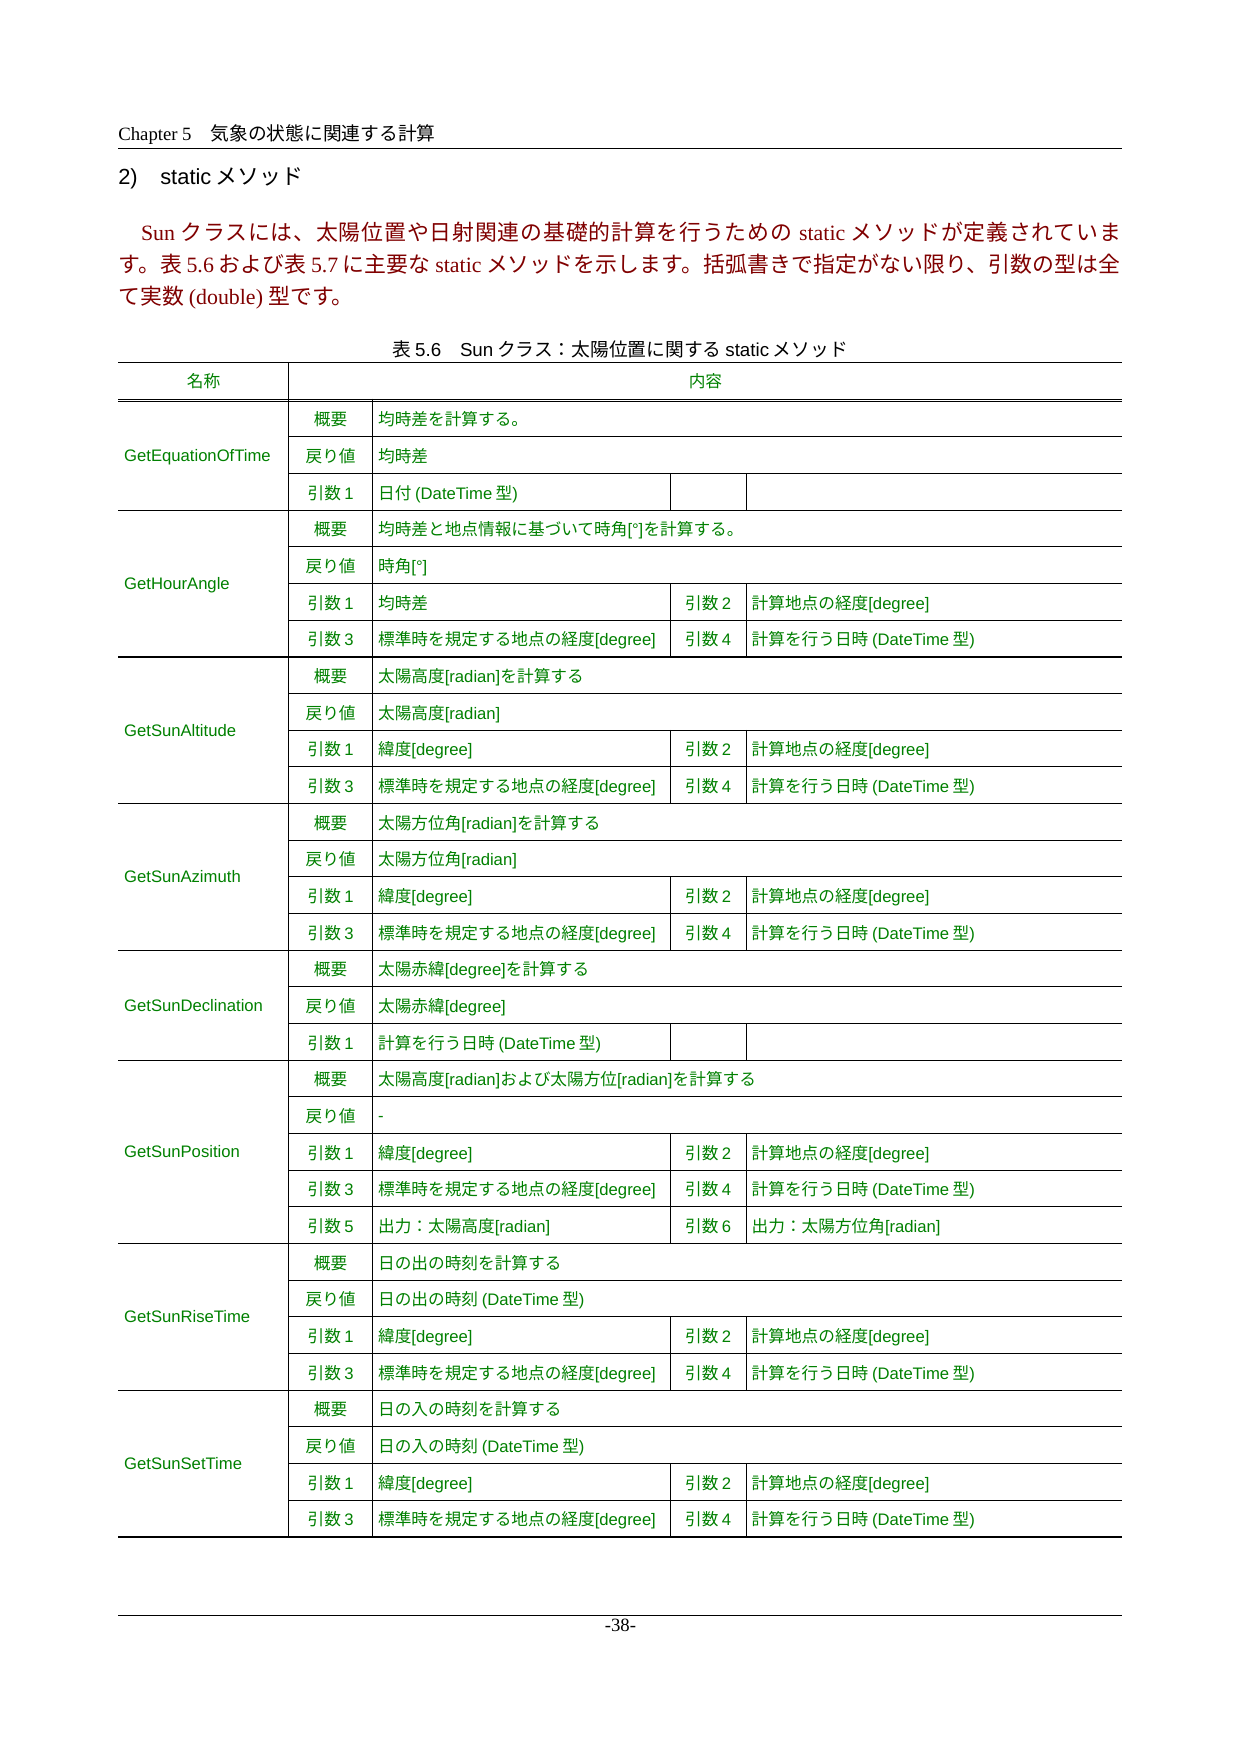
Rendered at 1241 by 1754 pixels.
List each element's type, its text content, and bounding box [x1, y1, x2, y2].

table_cell 引数6 [671, 1207, 746, 1243]
table_cell 概要 [289, 511, 372, 546]
table_cell 概要 [289, 1061, 372, 1096]
table_cell 戻り値 [289, 1097, 372, 1133]
table_cell 日の入の時刻 (DateTime型) [373, 1427, 1122, 1463]
table_cell 計算を行う日時 (DateTime型) [747, 1354, 1122, 1390]
table_cell 緯度[degree] [373, 1317, 670, 1353]
table_cell 引数4 [671, 767, 746, 803]
table_cell 引数3 [289, 621, 372, 656]
table_cell 緯度[degree] [373, 877, 670, 913]
table_cell 戻り値 [289, 987, 372, 1023]
subtitle staticメソッド [118, 159, 1122, 191]
table_cell 概要 [289, 1391, 372, 1426]
table_cell 太陽赤緯[degree]を計算する [373, 951, 1122, 986]
table_cell 引数1 [289, 731, 372, 766]
table_cell 計算を行う日時 (DateTime型) [373, 1024, 670, 1060]
table_cell 太陽高度[radian]および太陽方位[radian]を計算する [373, 1061, 1122, 1096]
table_cell 計算を行う日時 (DateTime型) [747, 1501, 1122, 1536]
table_cell 引数1 [289, 1024, 372, 1060]
table_cell 出力：太陽高度[radian] [373, 1207, 670, 1243]
table_cell 標準時を規定する地点の経度[degree] [373, 914, 670, 950]
table_cell 引数2 [671, 877, 746, 913]
table_cell 標準時を規定する地点の経度[degree] [373, 1354, 670, 1390]
table_cell 計算地点の経度[degree] [747, 1464, 1122, 1500]
table_cell GetSunDeclination [118, 951, 288, 1060]
table_cell 引数1 [289, 474, 372, 510]
table_cell 概要 [289, 1244, 372, 1280]
table_cell 引数5 [289, 1207, 372, 1243]
table_cell 引数3 [289, 1354, 372, 1390]
table_cell 引数2 [671, 1134, 746, 1170]
table_cell 計算地点の経度[degree] [747, 1317, 1122, 1353]
table_cell 引数4 [671, 1501, 746, 1536]
table_cell 出力：太陽方位角[radian] [747, 1207, 1122, 1243]
table_cell 太陽方位角[radian]を計算する [373, 804, 1122, 840]
table_cell 引数1 [289, 584, 372, 620]
table_cell 太陽方位角[radian] [373, 841, 1122, 876]
table_cell 引数1 [289, 1464, 372, 1500]
table_cell 戻り値 [289, 1281, 372, 1316]
table_cell GetSunSetTime [118, 1391, 288, 1536]
table_cell 均時差 [373, 584, 670, 620]
table_cell 引数2 [671, 731, 746, 766]
table_cell 日の入の時刻を計算する [373, 1391, 1122, 1426]
table_cell 均時差 [373, 437, 1122, 473]
table_cell 概要 [289, 658, 372, 693]
table_cell 計算地点の経度[degree] [747, 1134, 1122, 1170]
table_cell 戻り値 [289, 547, 372, 583]
table_cell GetSunAzimuth [118, 804, 288, 950]
table_cell 引数4 [671, 914, 746, 950]
table_cell 太陽高度[radian]を計算する [373, 658, 1122, 693]
table_cell 引数4 [671, 1354, 746, 1390]
table_cell 引数1 [289, 877, 372, 913]
table_cell 引数3 [289, 914, 372, 950]
table_cell [747, 474, 1122, 510]
table_cell [747, 1024, 1122, 1060]
table_cell 戻り値 [289, 694, 372, 730]
table_cell GetSunPosition [118, 1061, 288, 1243]
table_cell 緯度[degree] [373, 1134, 670, 1170]
table_cell 均時差を計算する。 [373, 402, 1122, 436]
table_cell 引数1 [289, 1317, 372, 1353]
table_cell 太陽高度[radian] [373, 694, 1122, 730]
table_cell 引数3 [289, 1171, 372, 1206]
table_cell 概要 [289, 804, 372, 840]
table_cell 概要 [289, 951, 372, 986]
table_header 名称 [118, 363, 288, 398]
table_cell 日付 (DateTime型) [373, 474, 670, 510]
table_cell 標準時を規定する地点の経度[degree] [373, 1171, 670, 1206]
table_cell [671, 1024, 746, 1060]
table_cell 引数2 [671, 584, 746, 620]
table_cell 戻り値 [289, 1427, 372, 1463]
table_cell 均時差と地点情報に基づいて時角[°]を計算する。 [373, 511, 1122, 546]
table_cell 引数1 [289, 1134, 372, 1170]
table_cell 引数3 [289, 1501, 372, 1536]
table_cell 概要 [289, 402, 372, 436]
table_cell 引数4 [671, 621, 746, 656]
text 表5.6 Sunクラス：太陽位置に関するstaticメソッド [118, 334, 1122, 362]
table_cell GetEquationOfTime [118, 402, 288, 510]
table_cell GetSunAltitude [118, 658, 288, 803]
table_cell 計算を行う日時 (DateTime型) [747, 914, 1122, 950]
table_cell 太陽赤緯[degree] [373, 987, 1122, 1023]
table_cell 時角[°] [373, 547, 1122, 583]
table_cell GetHourAngle [118, 511, 288, 656]
table_cell GetSunRiseTime [118, 1244, 288, 1390]
table_cell 引数2 [671, 1317, 746, 1353]
table_cell 引数4 [671, 1171, 746, 1206]
table_cell 計算を行う日時 (DateTime型) [747, 767, 1122, 803]
table_cell 緯度[degree] [373, 731, 670, 766]
table_header 内容 [289, 363, 1122, 398]
table_cell 日の出の時刻を計算する [373, 1244, 1122, 1280]
table_cell 標準時を規定する地点の経度[degree] [373, 1501, 670, 1536]
table_cell 戻り値 [289, 841, 372, 876]
table_cell 計算地点の経度[degree] [747, 877, 1122, 913]
table_cell 計算を行う日時 (DateTime型) [747, 621, 1122, 656]
table_cell 引数3 [289, 767, 372, 803]
table_cell 日の出の時刻 (DateTime型) [373, 1281, 1122, 1316]
table_cell 計算地点の経度[degree] [747, 731, 1122, 766]
table_cell 標準時を規定する地点の経度[degree] [373, 621, 670, 656]
table_cell 計算地点の経度[degree] [747, 584, 1122, 620]
table_cell 緯度[degree] [373, 1464, 670, 1500]
table_cell - [373, 1097, 1122, 1133]
text Sunクラスには、太陽位置や日射関連の基礎的計算を行うためのstaticメソッドが定義されています。表5.6および表5.7に主要なstaticメソッドを示します。括弧書きで指定がない限り、引数の型は全て実数 (double) 型です。 [118, 215, 1122, 310]
table_cell [671, 474, 746, 510]
table_cell 標準時を規定する地点の経度[degree] [373, 767, 670, 803]
table_cell 計算を行う日時 (DateTime型) [747, 1171, 1122, 1206]
table_cell 引数2 [671, 1464, 746, 1500]
table_cell 戻り値 [289, 437, 372, 473]
